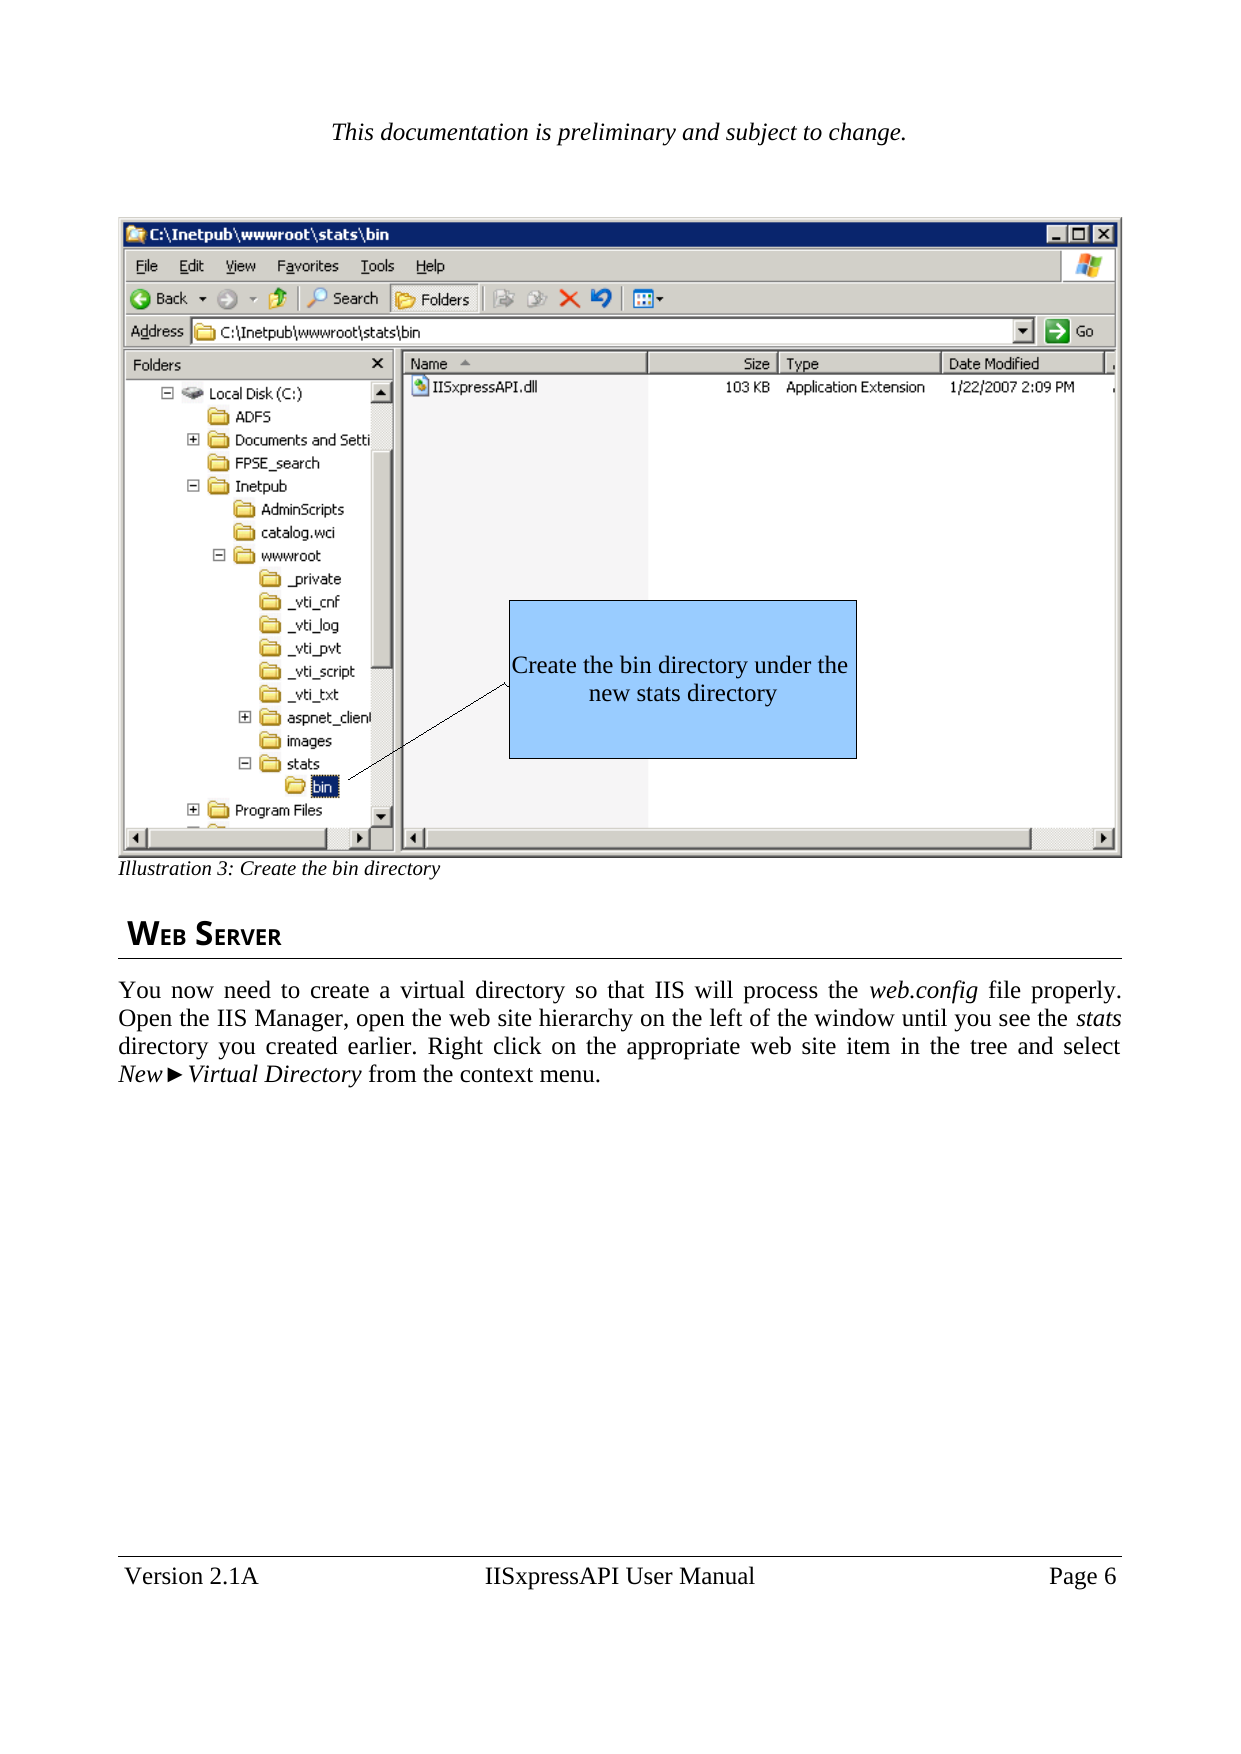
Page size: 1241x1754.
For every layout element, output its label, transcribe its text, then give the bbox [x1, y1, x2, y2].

text Illustration 3: Create the bin directory [118, 858, 1122, 880]
subtitle [118, 175, 1122, 217]
text You now need to create a virtual directory so that IIS will process the web.config file properly. Open the IIS Manager, open the web site hierarchy on the left of the window until you see the stats directory you created earlier. Right click on the appropriate web site item in the tree and select New►Virtual Directory from the context menu. [118, 977, 1122, 1087]
subtitle Web Server [118, 880, 1122, 958]
picture [118, 217, 1123, 858]
